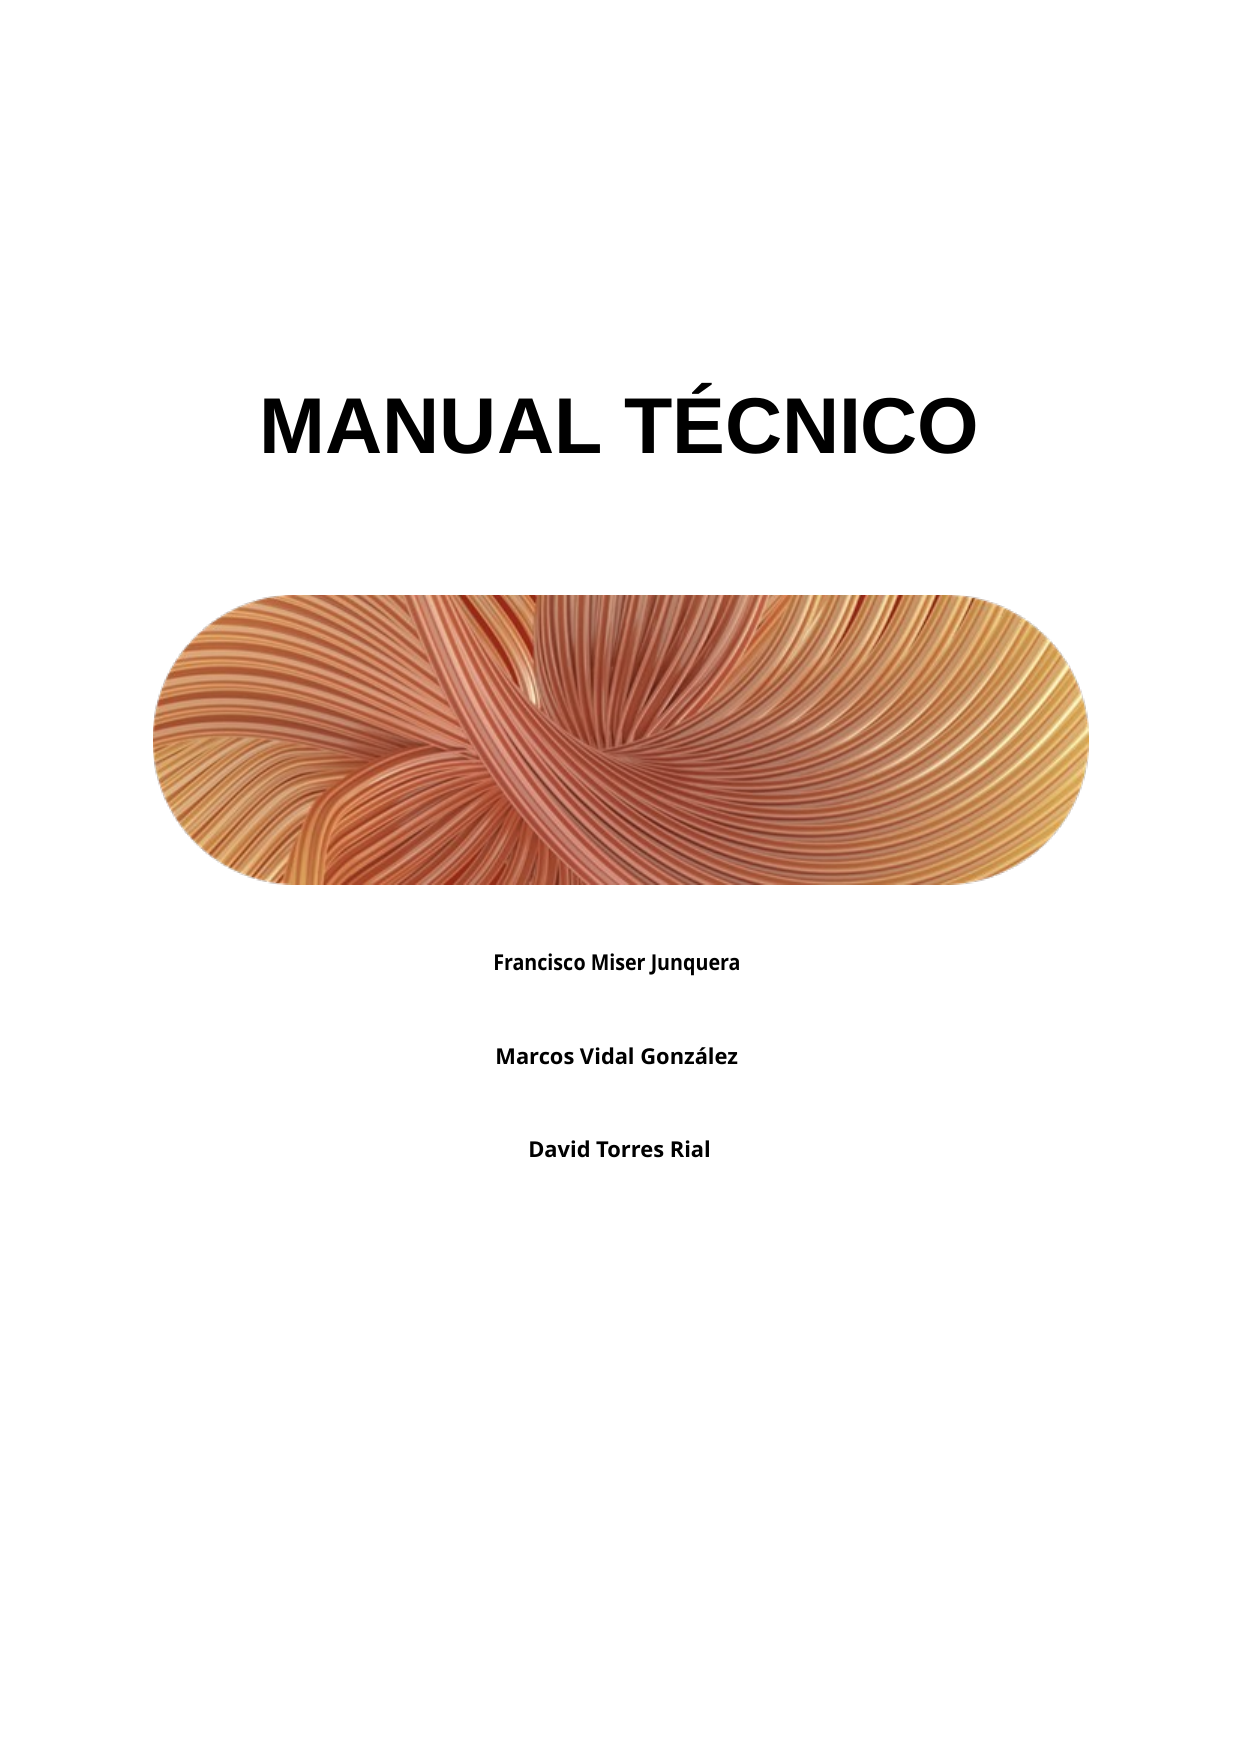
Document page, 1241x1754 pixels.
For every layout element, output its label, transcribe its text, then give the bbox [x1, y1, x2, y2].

subtitle Francisco Miser Junquera [459, 947, 780, 977]
subtitle Marcos Vidal González [459, 1041, 780, 1071]
subtitle David Torres Rial [459, 1134, 780, 1164]
title MANUAL TÉCNICO [118, 379, 1121, 470]
picture [153, 595, 1089, 885]
